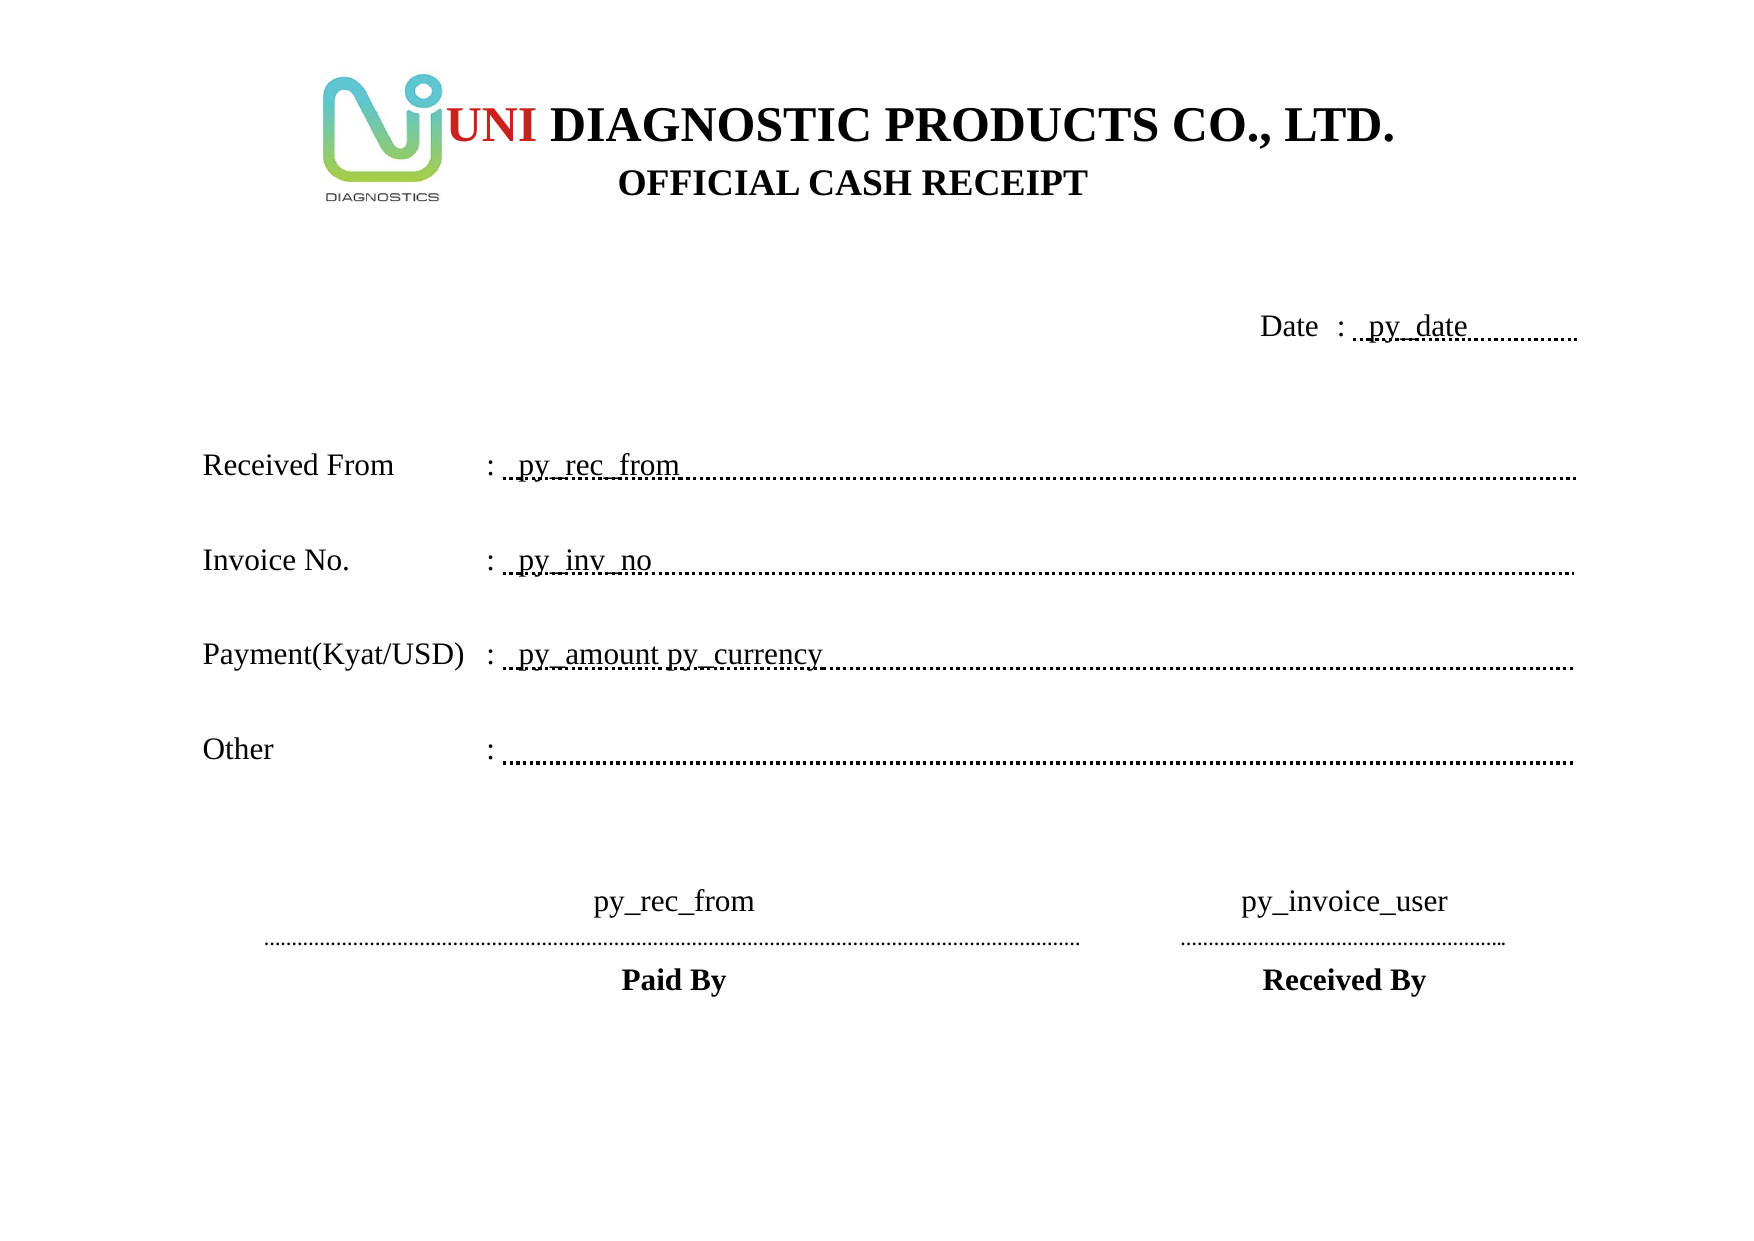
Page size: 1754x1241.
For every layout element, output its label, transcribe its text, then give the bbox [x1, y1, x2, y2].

table_cell : [481, 725, 1585, 772]
table_cell [197, 488, 481, 535]
table_cell Payment(Kyat/USD) [197, 630, 481, 677]
table_cell Received By [1175, 955, 1514, 1002]
table_cell [481, 583, 1585, 630]
table_cell ………………………………………………………………………………………………………………………………… [258, 924, 1090, 955]
table_cell [1090, 924, 1174, 955]
table_cell [197, 677, 481, 725]
table_cell : py_inv_no [481, 535, 1585, 582]
table_cell [197, 772, 481, 819]
table_cell Paid By [258, 955, 1090, 1002]
table_header : py_rec_from [481, 440, 1585, 488]
table_header [1090, 877, 1174, 924]
table_cell Other [197, 725, 481, 772]
table_cell Invoice No. [197, 535, 481, 582]
table_header py_rec_from [258, 877, 1090, 924]
table_header Received From [197, 440, 481, 488]
table_header py_invoice_user [1175, 877, 1514, 924]
table_cell ………………………………………………….. [1175, 924, 1514, 955]
picture [321, 68, 443, 204]
table_cell : py_amount py_currency [481, 630, 1585, 677]
table_cell [481, 488, 1585, 535]
table_cell [197, 583, 481, 630]
table_cell [481, 677, 1585, 725]
table_cell [1090, 955, 1174, 1002]
table_cell [481, 772, 1585, 819]
